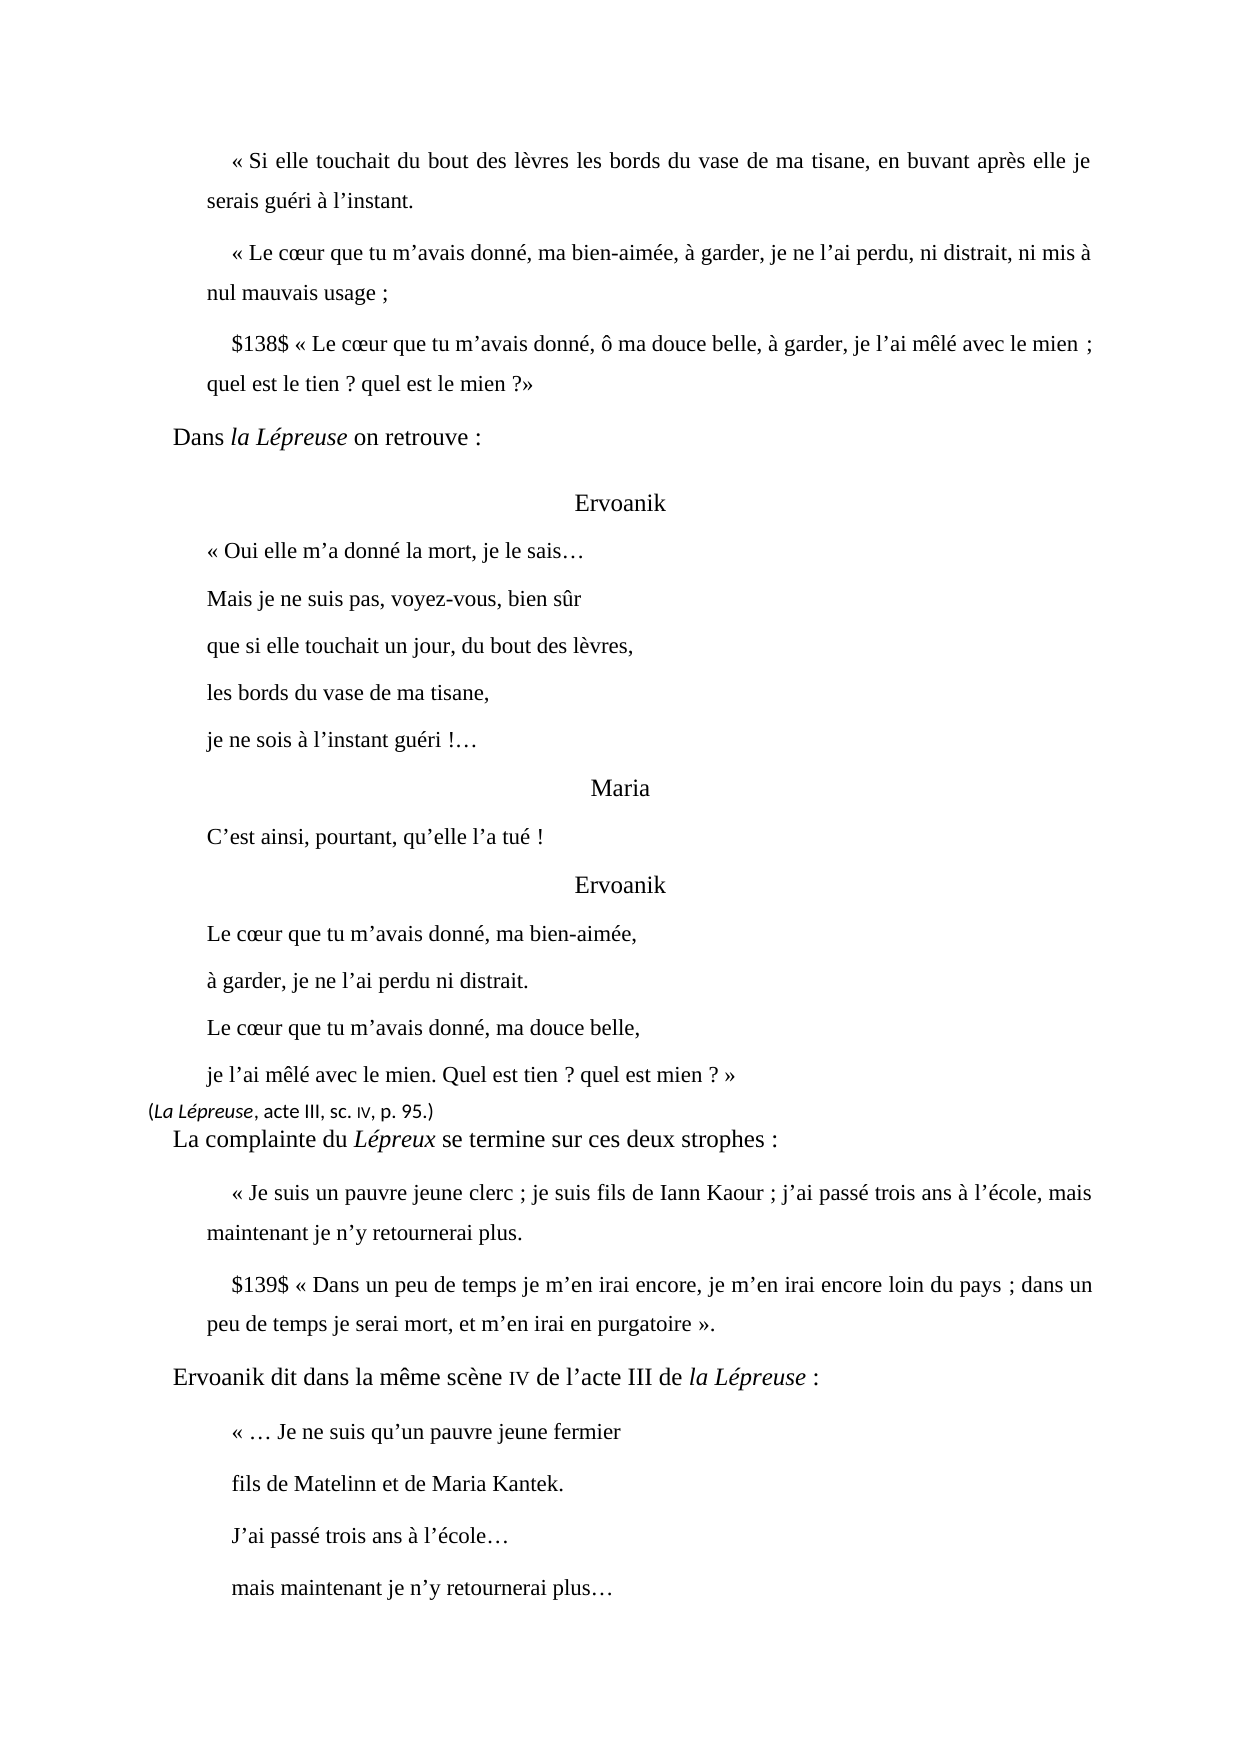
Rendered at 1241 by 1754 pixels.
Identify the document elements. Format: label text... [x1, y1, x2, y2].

text mais maintenant je n’y retournerai plus… [207, 1574, 1093, 1600]
text $138$ « Le cœur que tu m’avais donné, ô ma douce belle, à garder, je l’ai mêlé avec le mien ; quel est le tien ? quel est le mien ?» [207, 331, 1093, 396]
text $139$ « Dans un peu de temps je m’en irai encore, je m’en irai encore loin du pays ; dans un peu de temps je serai mort, et m’en irai en purgatoire ». [207, 1271, 1093, 1337]
text Le cœur que tu m’avais donné, ma douce belle, [207, 1014, 1093, 1041]
text « … Je ne suis qu’un pauvre jeune fermier [207, 1418, 1093, 1444]
text « Le cœur que tu m’avais donné, ma bien-aimée, à garder, je ne l’ai perdu, ni distrait, ni mis à nul mauvais usage ; [207, 239, 1093, 305]
text que si elle touchait un jour, du bout des lèvres, [207, 632, 1093, 658]
text C’est ainsi, pourtant, qu’elle l’a tué ! [207, 823, 1093, 849]
text je l’ai mêlé avec le mien. Quel est tien ? quel est mien ? » [207, 1061, 1093, 1088]
text les bords du vase de ma tisane, [207, 679, 1093, 706]
text « Si elle touchait du bout des lèvres les bords du vase de ma tisane, en buvant après elle je serais guéri à l’instant. [207, 148, 1093, 213]
text Mais je ne suis pas, voyez-vous, bien sûr [207, 585, 1093, 611]
text fils de Matelinn et de Maria Kantek. [207, 1470, 1093, 1496]
text Le cœur que tu m’avais donné, ma bien-aimée, [207, 920, 1093, 946]
text (La Lépreuse, acte III, sc. iv, p. 95.) [148, 1098, 1093, 1124]
text à garder, je ne l’ai perdu ni distrait. [207, 967, 1093, 993]
text Maria [148, 773, 1093, 802]
text J’ai passé trois ans à l’école… [207, 1522, 1093, 1548]
text « Oui elle m’a donné la mort, je le sais… [207, 538, 1093, 564]
text Ervoanik [148, 870, 1093, 899]
text Ervoanik dit dans la même scène iv de l’acte III de la Lépreuse : [148, 1362, 1093, 1391]
text je ne sois à l’instant guéri !… [207, 726, 1093, 753]
text Dans la Lépreuse on retrouve : [148, 422, 1093, 451]
text « Je suis un pauvre jeune clerc ; je suis fils de Iann Kaour ; j’ai passé trois ans à l’école, mais maintenant je n’y retournerai plus. [207, 1179, 1093, 1245]
text La complainte du Lépreux se termine sur ces deux strophes : [148, 1124, 1093, 1152]
text Ervoanik [148, 488, 1093, 517]
